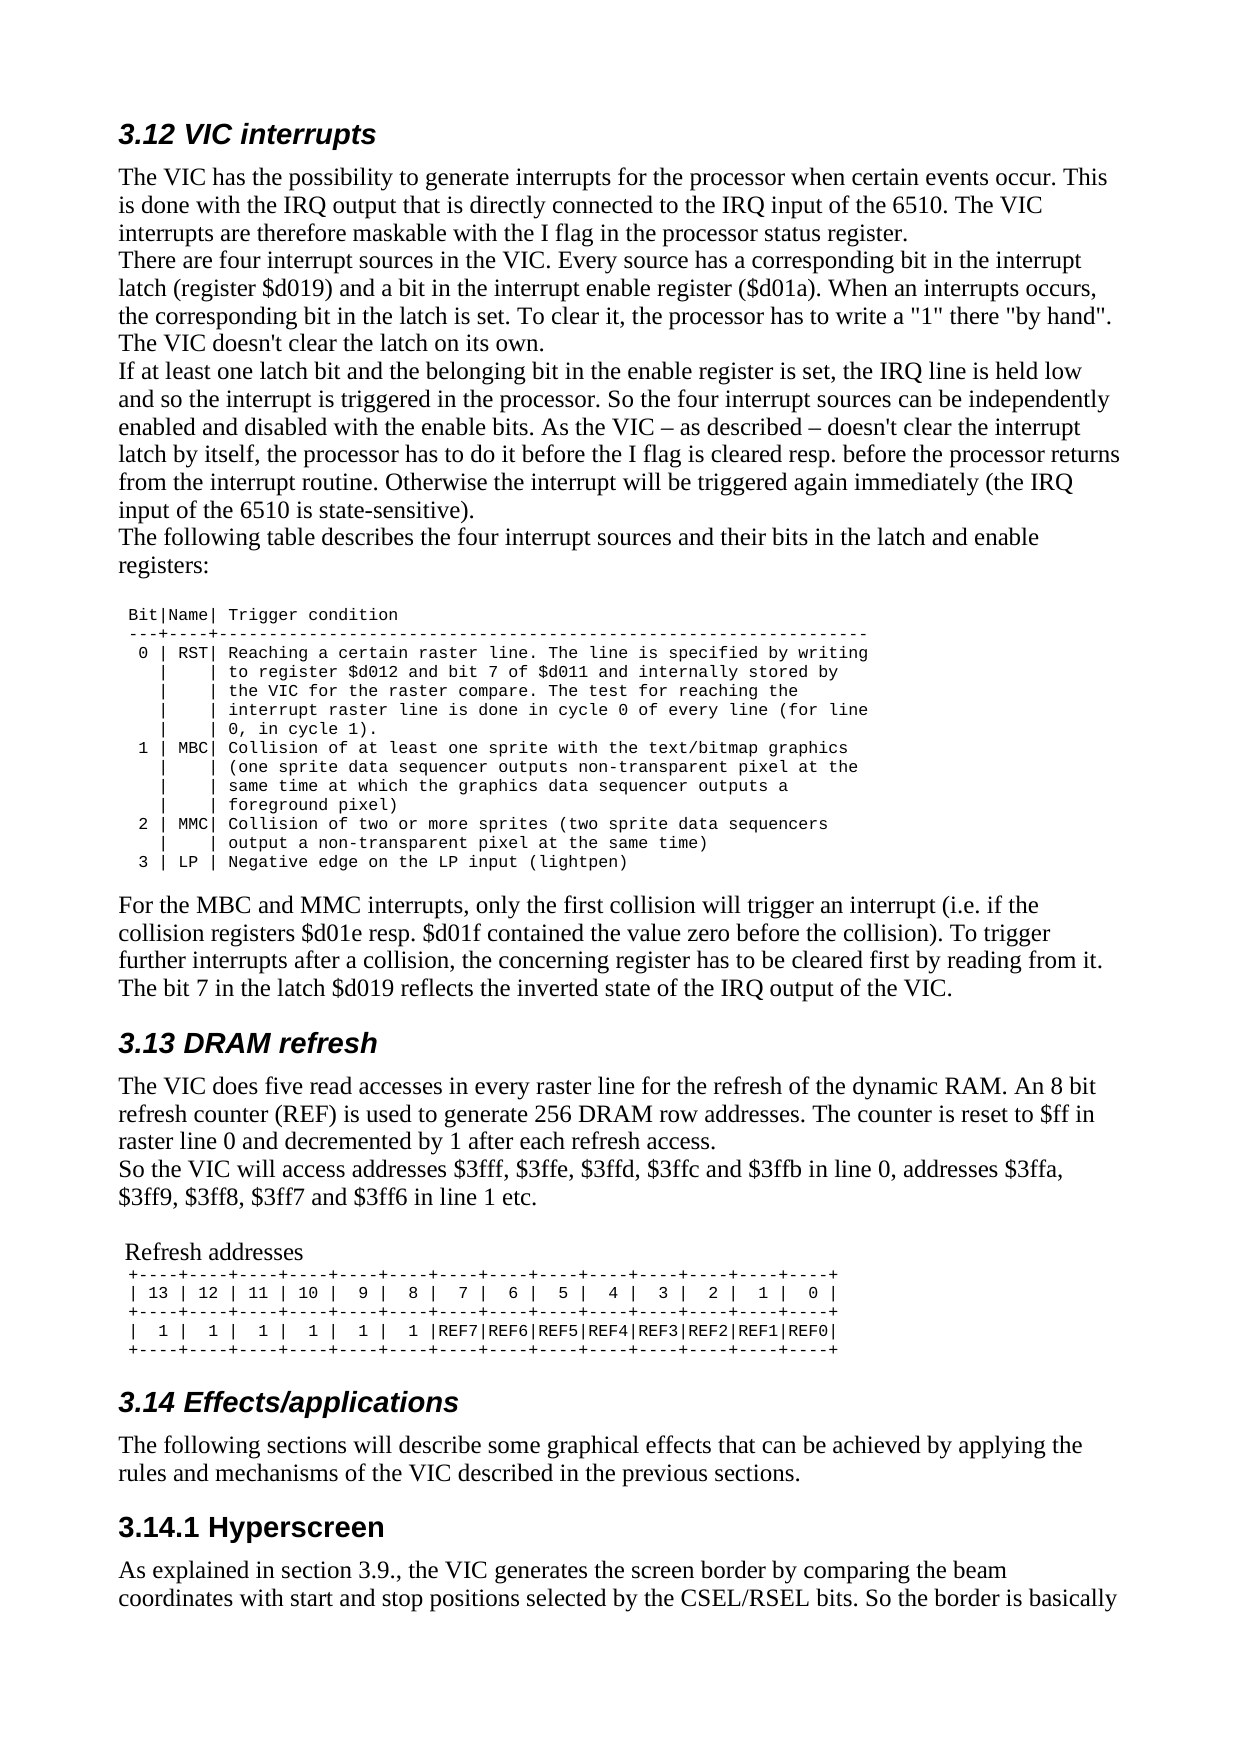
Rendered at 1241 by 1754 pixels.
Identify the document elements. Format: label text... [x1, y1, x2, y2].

text | | foreground pixel) [118, 796, 1122, 815]
text 0 | RST| Reaching a certain raster line. The line is specified by writing [118, 644, 1122, 663]
text The bit 7 in the latch $d019 reflects the inverted state of the IRQ output of the VIC. [118, 974, 1122, 1002]
text | | to register $d012 and bit 7 of $d011 and internally stored by [118, 663, 1122, 682]
text The following sections will describe some graphical effects that can be achieved by applying the rules and mechanisms of the VIC described in the previous sections. [118, 1431, 1122, 1486]
text Refresh addresses [118, 1238, 1122, 1266]
text The VIC has the possibility to generate interrupts for the processor when certain events occur. This is done with the IRQ output that is directly connected to the IRQ input of the 6510. The VIC interrupts are therefore maskable with the I flag in the processor status register. [118, 163, 1122, 246]
text For the MBC and MMC interrupts, only the first collision will trigger an interrupt (i.e. if the collision registers $d01e resp. $d01f contained the value zero before the collision). To trigger further interrupts after a collision, the concerning register has to be cleared first by reading from it. [118, 891, 1122, 974]
subtitle VIC interrupts [118, 118, 1122, 151]
text The following table describes the four interrupt sources and their bits in the latch and enable registers: [118, 523, 1122, 579]
text +----+----+----+----+----+----+----+----+----+----+----+----+----+----+ [118, 1266, 1122, 1285]
text 1 | MBC| Collision of at least one sprite with the text/bitmap graphics [118, 739, 1122, 758]
text There are four interrupt sources in the VIC. Every source has a corresponding bit in the interrupt latch (register $d019) and a bit in the interrupt enable register ($d01a). When an interrupts occurs, the corresponding bit in the latch is set. To clear it, the processor has to write a "1" there "by hand". The VIC doesn't clear the latch on its own. [118, 246, 1122, 357]
text +----+----+----+----+----+----+----+----+----+----+----+----+----+----+ [118, 1342, 1122, 1361]
text Bit|Name| Trigger condition [118, 607, 1122, 626]
text | | interrupt raster line is done in cycle 0 of every line (for line [118, 701, 1122, 720]
text As explained in section 3.9., the VIC generates the screen border by comparing the beam coordinates with start and stop positions selected by the CSEL/RSEL bits. So the border is basically [118, 1557, 1122, 1612]
text | 1 | 1 | 1 | 1 | 1 | 1 |REF7|REF6|REF5|REF4|REF3|REF2|REF1|REF0| [118, 1323, 1122, 1342]
text If at least one latch bit and the belonging bit in the enable register is set, the IRQ line is held low and so the interrupt is triggered in the processor. So the four interrupt sources can be independently enabled and disabled with the enable bits. As the VIC – as described – doesn't clear the interrupt latch by itself, the processor has to do it before the I flag is cleared resp. before the processor returns from the interrupt routine. Otherwise the interrupt will be triggered again immediately (the IRQ input of the 6510 is state-sensitive). [118, 357, 1122, 523]
text So the VIC will access addresses $3fff, $3ffe, $3ffd, $3ffc and $3ffb in line 0, addresses $3ffa, $3ff9, $3ff8, $3ff7 and $3ff6 in line 1 etc. [118, 1155, 1122, 1211]
text | 13 | 12 | 11 | 10 | 9 | 8 | 7 | 6 | 5 | 4 | 3 | 2 | 1 | 0 | [118, 1285, 1122, 1304]
text | | same time at which the graphics data sequencer outputs a [118, 777, 1122, 796]
text 2 | MMC| Collision of two or more sprites (two sprite data sequencers [118, 815, 1122, 834]
text | | (one sprite data sequencer outputs non-transparent pixel at the [118, 758, 1122, 777]
text | | 0, in cycle 1). [118, 720, 1122, 739]
text | | output a non-transparent pixel at the same time) [118, 834, 1122, 853]
text | | the VIC for the raster compare. The test for reaching the [118, 682, 1122, 701]
text ---+----+----------------------------------------------------------------- [118, 626, 1122, 644]
text +----+----+----+----+----+----+----+----+----+----+----+----+----+----+ [118, 1304, 1122, 1323]
text 3 | LP | Negative edge on the LP input (lightpen) [118, 853, 1122, 872]
text The VIC does five read accesses in every raster line for the refresh of the dynamic RAM. An 8 bit refresh counter (REF) is used to generate 256 DRAM row addresses. The counter is reset to $ff in raster line 0 and decremented by 1 after each refresh access. [118, 1072, 1122, 1155]
subtitle DRAM refresh [118, 1027, 1122, 1059]
subtitle Hyperscreen [118, 1511, 1122, 1544]
subtitle Effects/applications [118, 1386, 1122, 1418]
